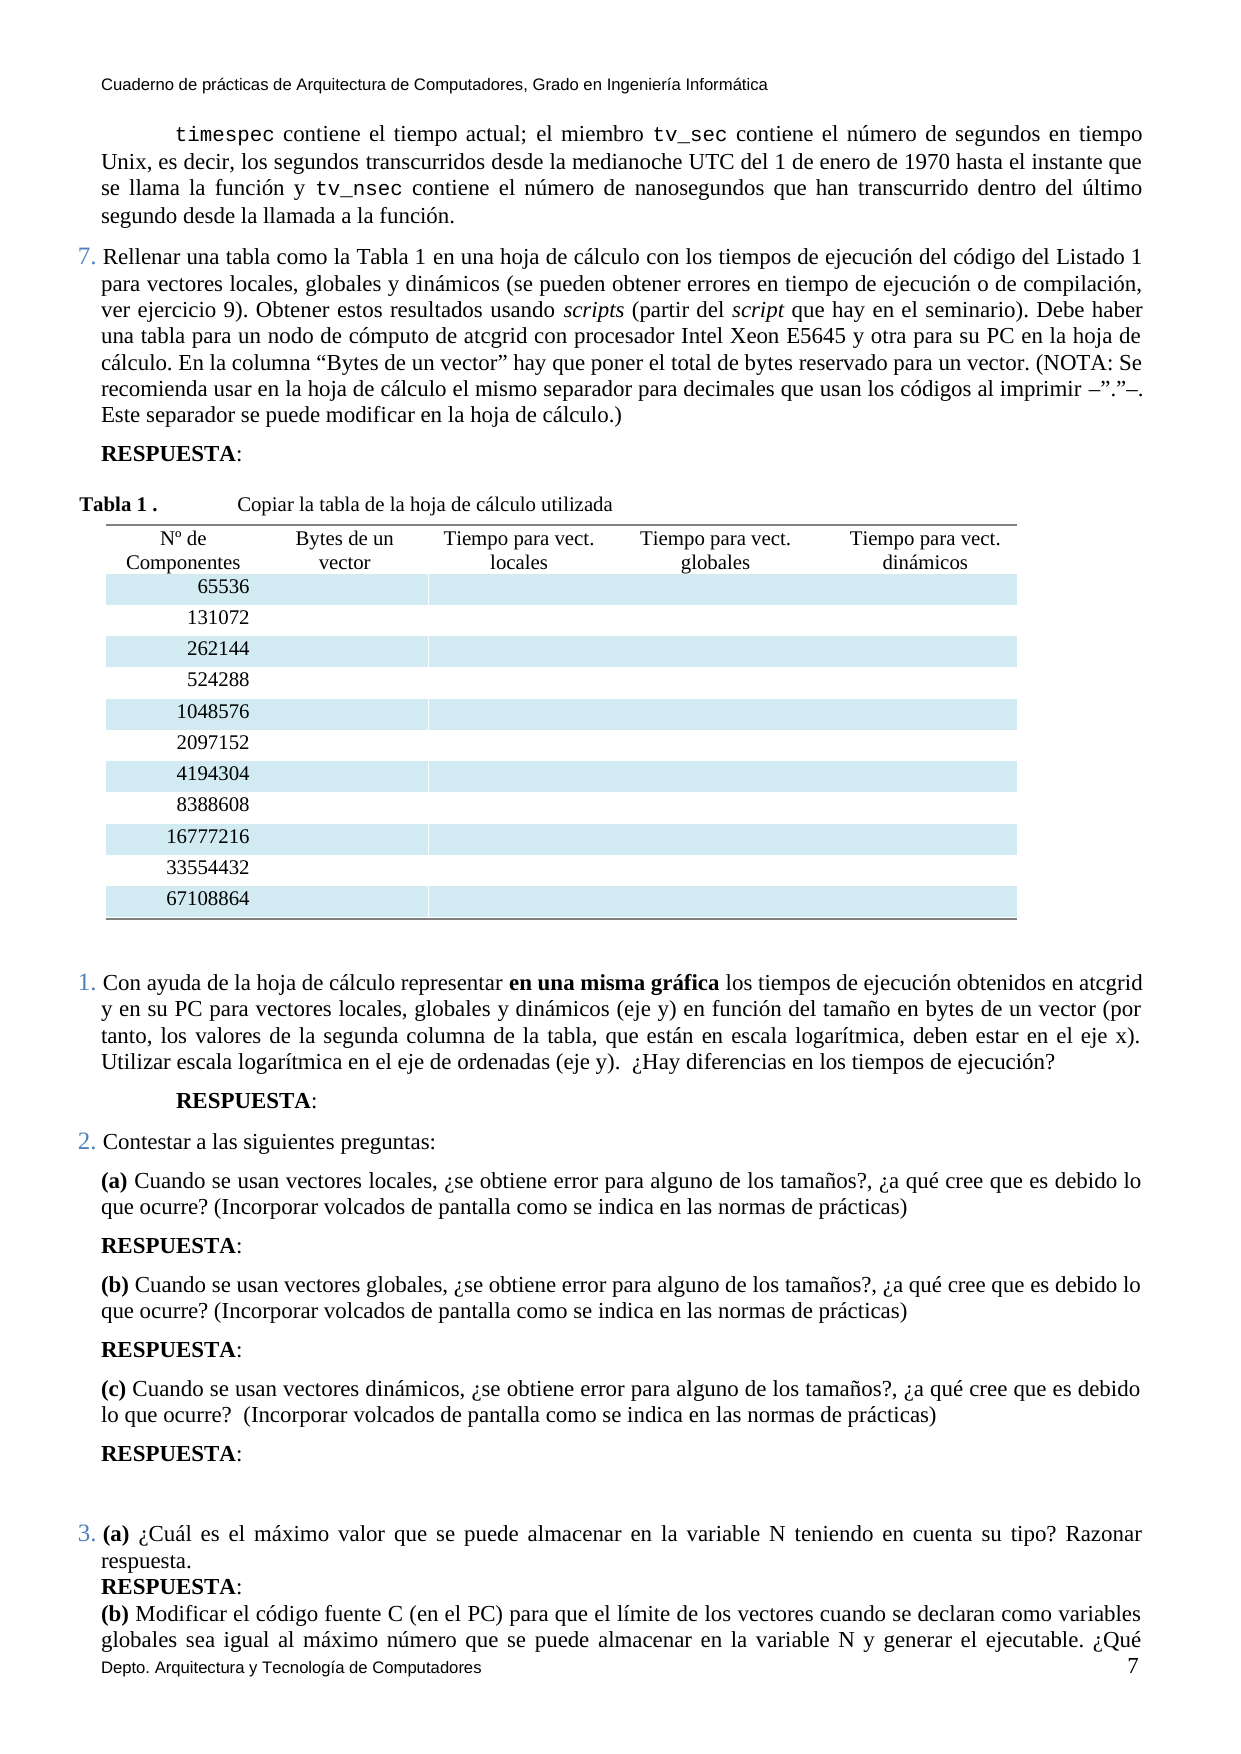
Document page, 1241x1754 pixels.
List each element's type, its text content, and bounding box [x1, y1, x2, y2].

table_cell [429, 636, 609, 667]
table_cell [429, 855, 609, 886]
table_cell [822, 636, 1017, 667]
list (a) Cuando se usan vectores locales, ¿se obtiene error para alguno de los tamaños?, ¿a qué cree que es debido lo que ocurre? (Incorporar volcados de pantalla como se indica en las normas de prácticas) [101, 1167, 1143, 1220]
table_cell 4194304 [106, 761, 261, 792]
table_cell [609, 574, 822, 605]
table_cell [822, 824, 1017, 855]
table_cell [429, 824, 609, 855]
table_cell [822, 730, 1017, 761]
table_cell 8388608 [106, 793, 261, 824]
table_cell [609, 886, 822, 917]
table_header Tiempo para vect. globales [609, 526, 822, 574]
table_cell [609, 730, 822, 761]
table_cell [261, 886, 428, 917]
table_header Bytes de un vector [261, 526, 428, 574]
table_cell [822, 886, 1017, 917]
table_cell [822, 793, 1017, 824]
text RESPUESTA: [101, 1573, 1143, 1599]
table_cell [429, 699, 609, 730]
table_cell 1048576 [106, 699, 261, 730]
table_cell [261, 855, 428, 886]
table_cell [609, 824, 822, 855]
list (a) ¿Cuál es el máximo valor que se puede almacenar en la variable N teniendo en cuenta su tipo? Razonar respuesta. [71, 1518, 1143, 1573]
list Contestar a las siguientes preguntas: [71, 1126, 1143, 1154]
table_cell 33554432 [106, 855, 261, 886]
table_header Nº de Componentes [106, 526, 261, 574]
table_cell 16777216 [106, 824, 261, 855]
table_cell [261, 793, 428, 824]
table_cell [609, 855, 822, 886]
list Rellenar una tabla como la Tabla 1 en una hoja de cálculo con los tiempos de ejecución del código del Listado 1 para vectores locales, globales y dinámicos (se pueden obtener errores en tiempo de ejecución o de compilación, ver ejercicio 9). Obtener estos resultados usando scripts (partir del script que hay en el seminario). Debe haber una tabla para un nodo de cómputo de atcgrid con procesador Intel Xeon E5645 y otra para su PC en la hoja de cálculo. En la columna “Bytes de un vector” hay que poner el total de bytes reservado para un vector. (NOTA: Se recomienda usar en la hoja de cálculo el mismo separador para decimales que usan los códigos al imprimir ‒”.”‒. Este separador se puede modificar en la hoja de cálculo.) [71, 241, 1143, 428]
table_header Copiar la tabla de la hoja de cálculo utilizada [68, 467, 1176, 516]
table_header Tiempo para vect. locales [429, 526, 609, 574]
table_cell [429, 761, 609, 792]
table_cell [822, 605, 1017, 636]
table_cell [429, 793, 609, 824]
table_cell 524288 [106, 668, 261, 699]
table_cell [609, 699, 822, 730]
table_cell [261, 699, 428, 730]
table_header Tiempo para vect. dinámicos [822, 526, 1017, 574]
list (c) Cuando se usan vectores dinámicos, ¿se obtiene error para alguno de los tamaños?, ¿a qué cree que es debido lo que ocurre? (Incorporar volcados de pantalla como se indica en las normas de prácticas) [101, 1375, 1143, 1428]
table_cell [261, 605, 428, 636]
table_cell [609, 636, 822, 667]
list timespec contiene el tiempo actual; el miembro tv_sec contiene el número de segundos en tiempo Unix, es decir, los segundos transcurridos desde la medianoche UTC del 1 de enero de 1970 hasta el instante que se llama la función y tv_nsec contiene el número de nanosegundos que han transcurrido dentro del último segundo desde la llamada a la función. [101, 121, 1143, 228]
table_cell [609, 793, 822, 824]
table_cell [609, 761, 822, 792]
list RESPUESTA: [101, 1440, 1143, 1467]
table_cell [609, 605, 822, 636]
list RESPUESTA: [101, 1232, 1143, 1259]
table_cell [261, 574, 428, 605]
table_cell 262144 [106, 636, 261, 667]
table_cell [822, 668, 1017, 699]
table_cell 131072 [106, 605, 261, 636]
table_cell [261, 636, 428, 667]
list (b) Cuando se usan vectores globales, ¿se obtiene error para alguno de los tamaños?, ¿a qué cree que es debido lo que ocurre? (Incorporar volcados de pantalla como se indica en las normas de prácticas) [101, 1271, 1143, 1324]
table_cell [429, 574, 609, 605]
table_cell [261, 761, 428, 792]
table_cell [429, 730, 609, 761]
text (b) Modificar el código fuente C (en el PC) para que el límite de los vectores cuando se declaran como variables globales sea igual al máximo número que se puede almacenar en la variable N y generar el ejecutable. ¿Qué [101, 1599, 1143, 1652]
table_cell 2097152 [106, 730, 261, 761]
table_cell [261, 824, 428, 855]
table_cell [822, 855, 1017, 886]
list Con ayuda de la hoja de cálculo representar en una misma gráfica los tiempos de ejecución obtenidos en atcgrid y en su PC para vectores locales, globales y dinámicos (eje y) en función del tamaño en bytes de un vector (por tanto, los valores de la segunda columna de la tabla, que están en escala logarítmica, deben estar en el eje x). Utilizar escala logarítmica en el eje de ordenadas (eje y). ¿Hay diferencias en los tiempos de ejecución? [71, 967, 1143, 1074]
table_cell [822, 574, 1017, 605]
table_cell 67108864 [106, 886, 261, 917]
table_cell [609, 668, 822, 699]
table_cell [429, 605, 609, 636]
list RESPUESTA: [176, 1087, 1143, 1113]
table_cell [429, 668, 609, 699]
table_cell [261, 730, 428, 761]
table_cell 65536 [106, 574, 261, 605]
table_cell [822, 761, 1017, 792]
list RESPUESTA: [101, 1336, 1143, 1363]
table_cell [429, 886, 609, 917]
table_cell [261, 668, 428, 699]
list RESPUESTA: [101, 440, 1143, 467]
table_cell [822, 699, 1017, 730]
